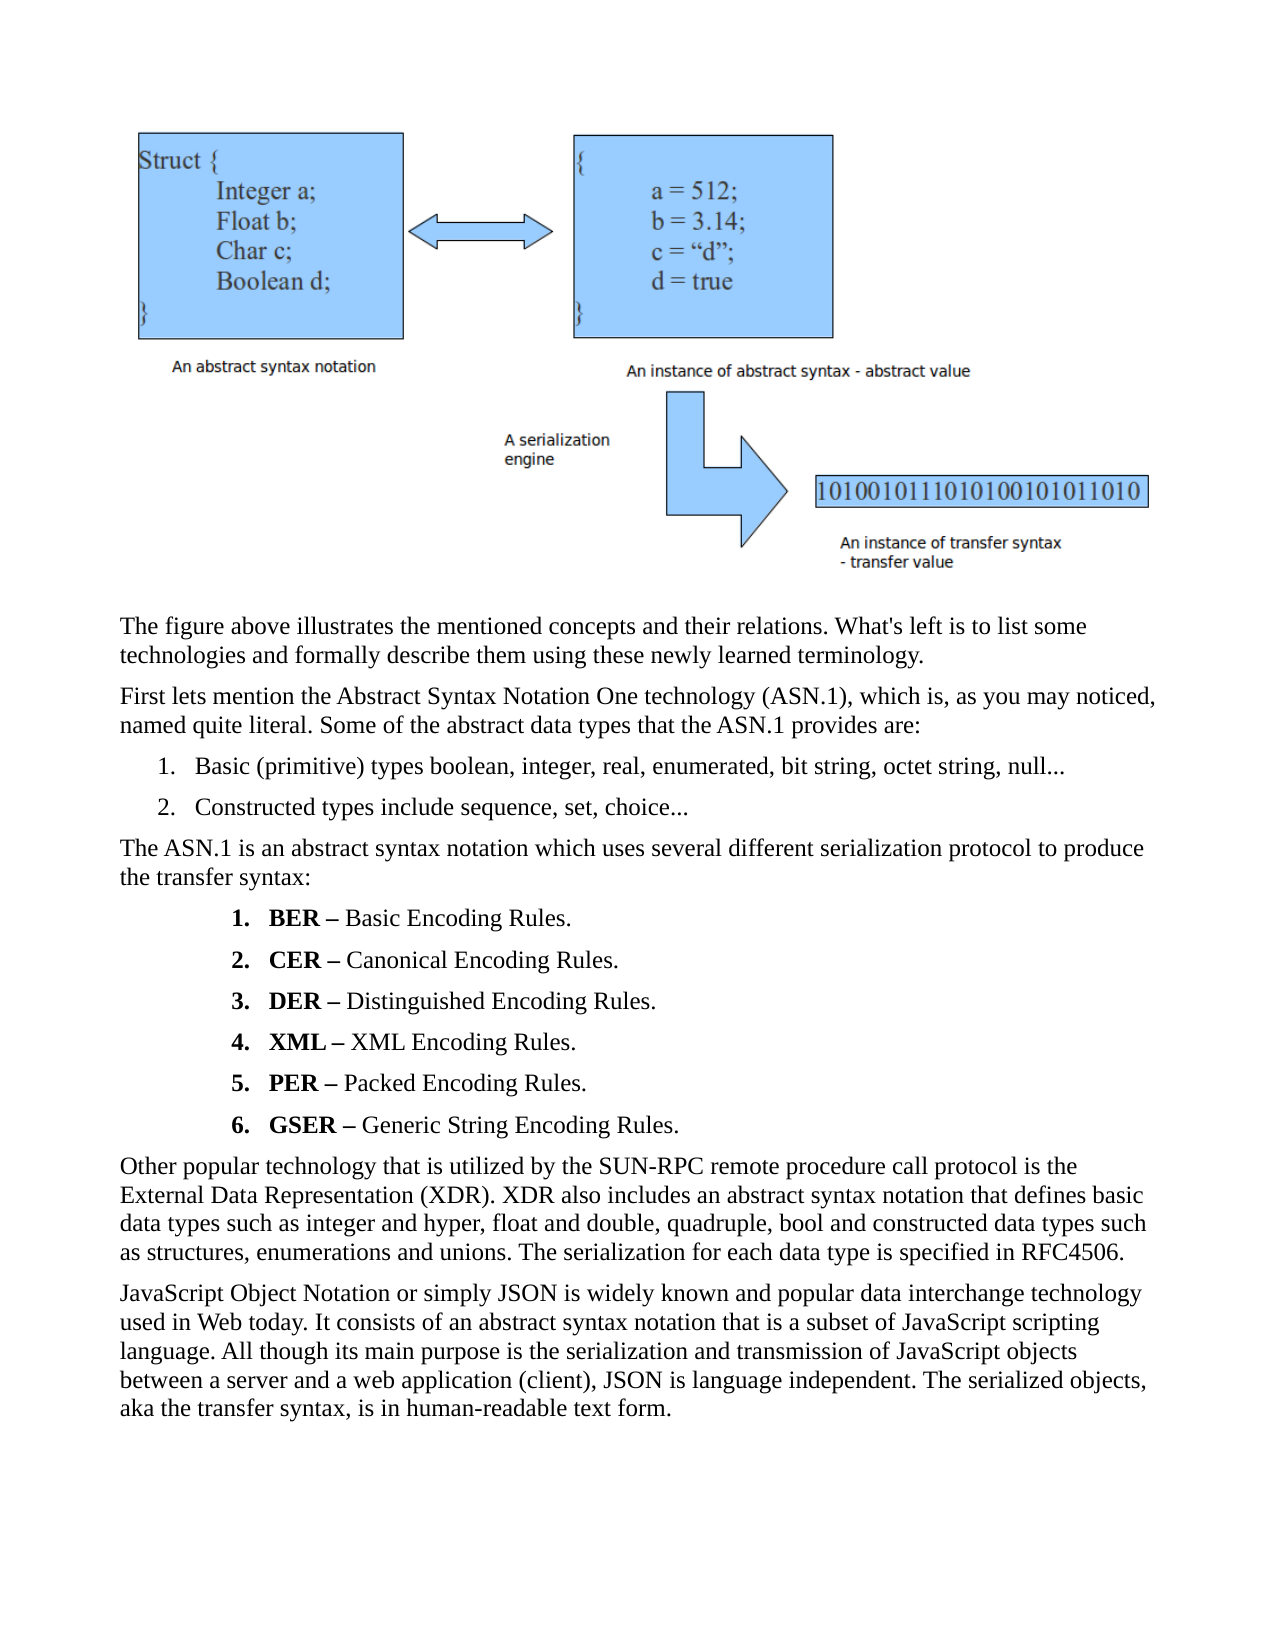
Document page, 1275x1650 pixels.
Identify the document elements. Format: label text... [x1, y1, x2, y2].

list DER – Distinguished Encoding Rules. [231, 986, 1157, 1015]
text First lets mention the Abstract Syntax Notation One technology (ASN.1), which is, as you may noticed, named quite literal. Some of the abstract data types that the ASN.1 provides are: [119, 681, 1157, 738]
picture [119, 118, 1158, 570]
list Constructed types include sequence, set, choice... [157, 792, 1157, 821]
list Basic (primitive) types boolean, integer, real, enumerated, bit string, octet string, null... [157, 751, 1157, 780]
text JavaScript Object Notation or simply JSON is widely known and popular data interchange technology used in Web today. It consists of an abstract syntax notation that is a subset of JavaScript scripting language. All though its main purpose is the serialization and transmission of JavaScript objects between a server and a web application (client), JSON is language independent. The serialized objects, aka the transfer syntax, is in human-readable text form. [119, 1278, 1157, 1422]
text The figure above illustrates the mentioned concepts and their relations. What's left is to list some technologies and formally describe them using these newly learned terminology. [119, 611, 1157, 668]
list BER – Basic Encoding Rules. [231, 903, 1157, 932]
text The ASN.1 is an abstract syntax notation which uses several different serialization protocol to produce the transfer syntax: [119, 833, 1157, 891]
text Other popular technology that is utilized by the SUN-RPC remote procedure call protocol is the External Data Representation (XDR). XDR also includes an abstract syntax notation that defines basic data types such as integer and hyper, float and double, quadruple, bool and constructed data types such as structures, enumerations and unions. The serialization for each data type is specified in RFC4506. [119, 1151, 1157, 1266]
list XML – XML Encoding Rules. [231, 1027, 1157, 1056]
list PER – Packed Encoding Rules. [231, 1068, 1157, 1097]
list CER – Canonical Encoding Rules. [231, 945, 1157, 973]
list GSER – Generic String Encoding Rules. [231, 1110, 1157, 1138]
